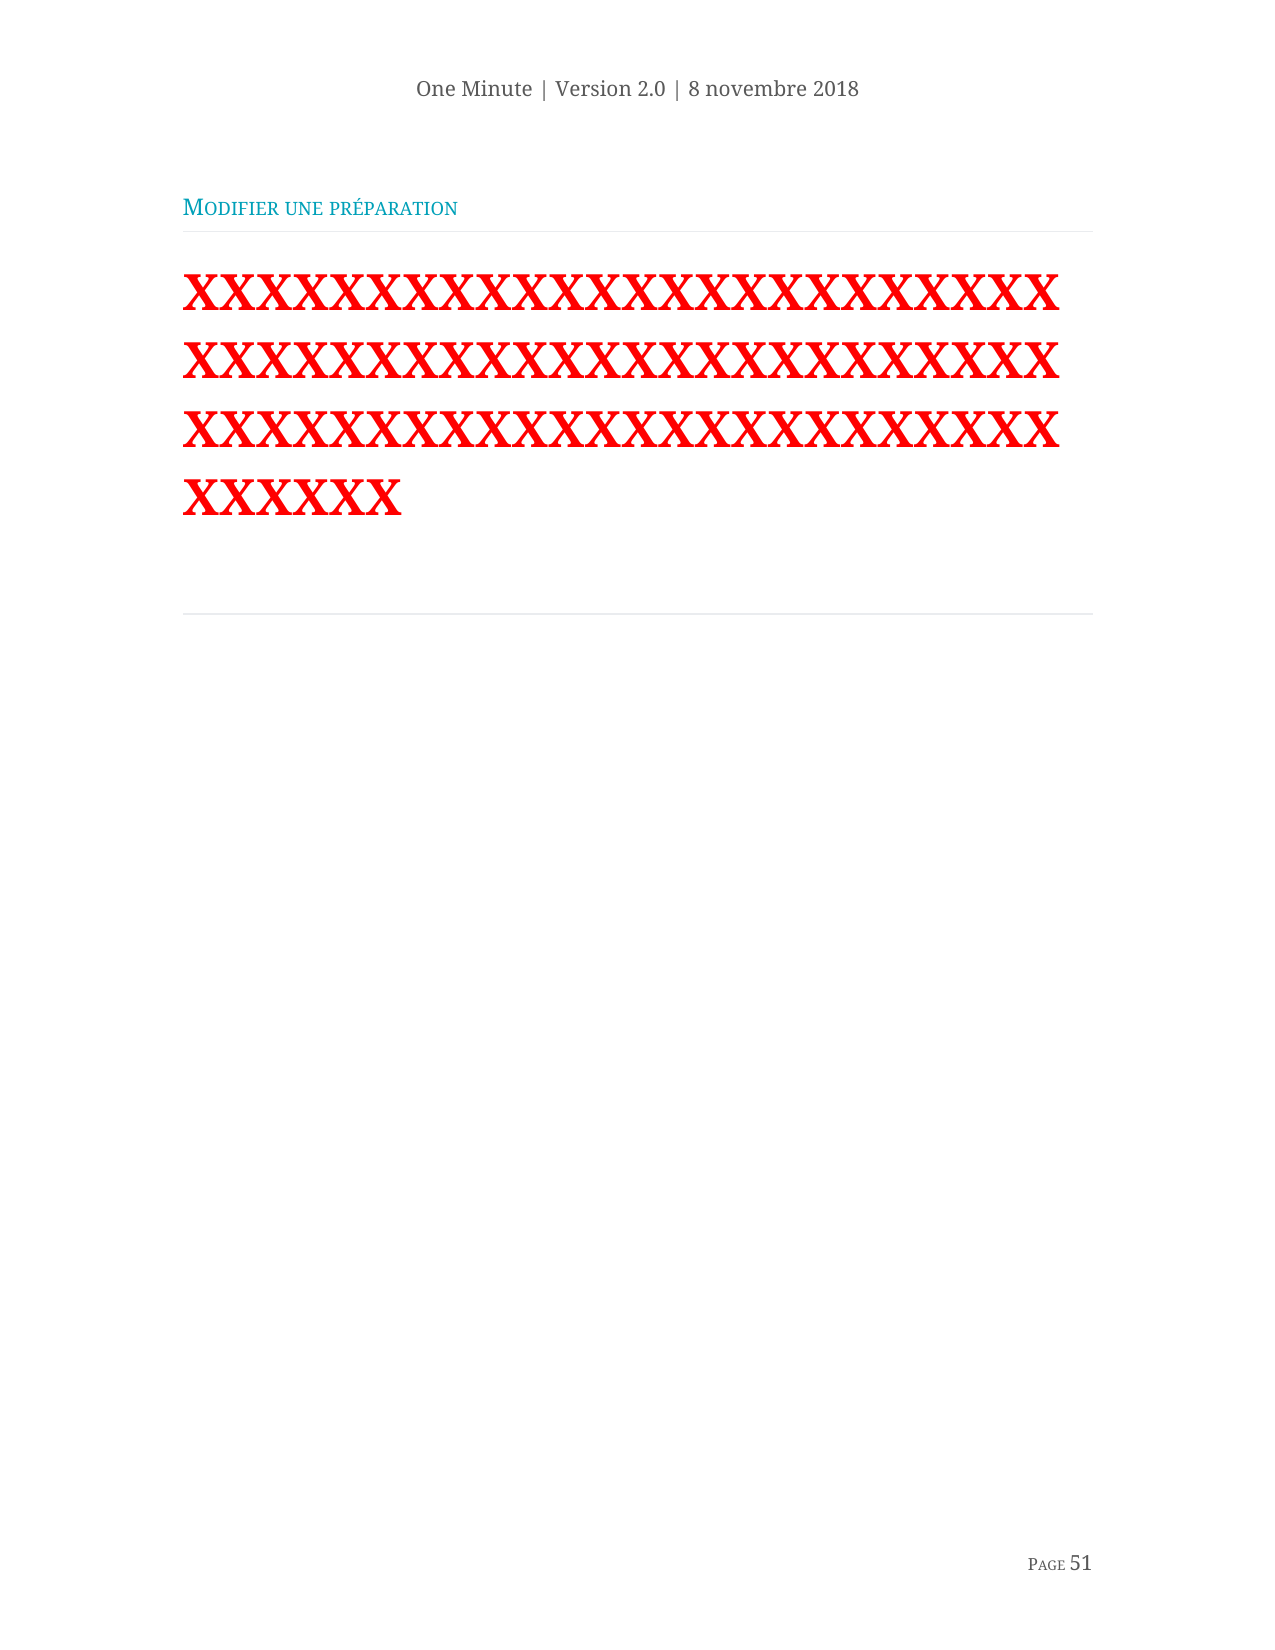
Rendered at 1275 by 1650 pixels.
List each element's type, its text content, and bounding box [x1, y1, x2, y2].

text XXXXXXXXXXXXXXXXXXXXXXXXXXXXXXXXXXXXXXXXXXXXXXXXXXXXXXXXXXXXXXXXXXXXXXXXXXXXXX [182, 257, 1093, 530]
subtitle Modifier une préparation [182, 191, 1093, 232]
